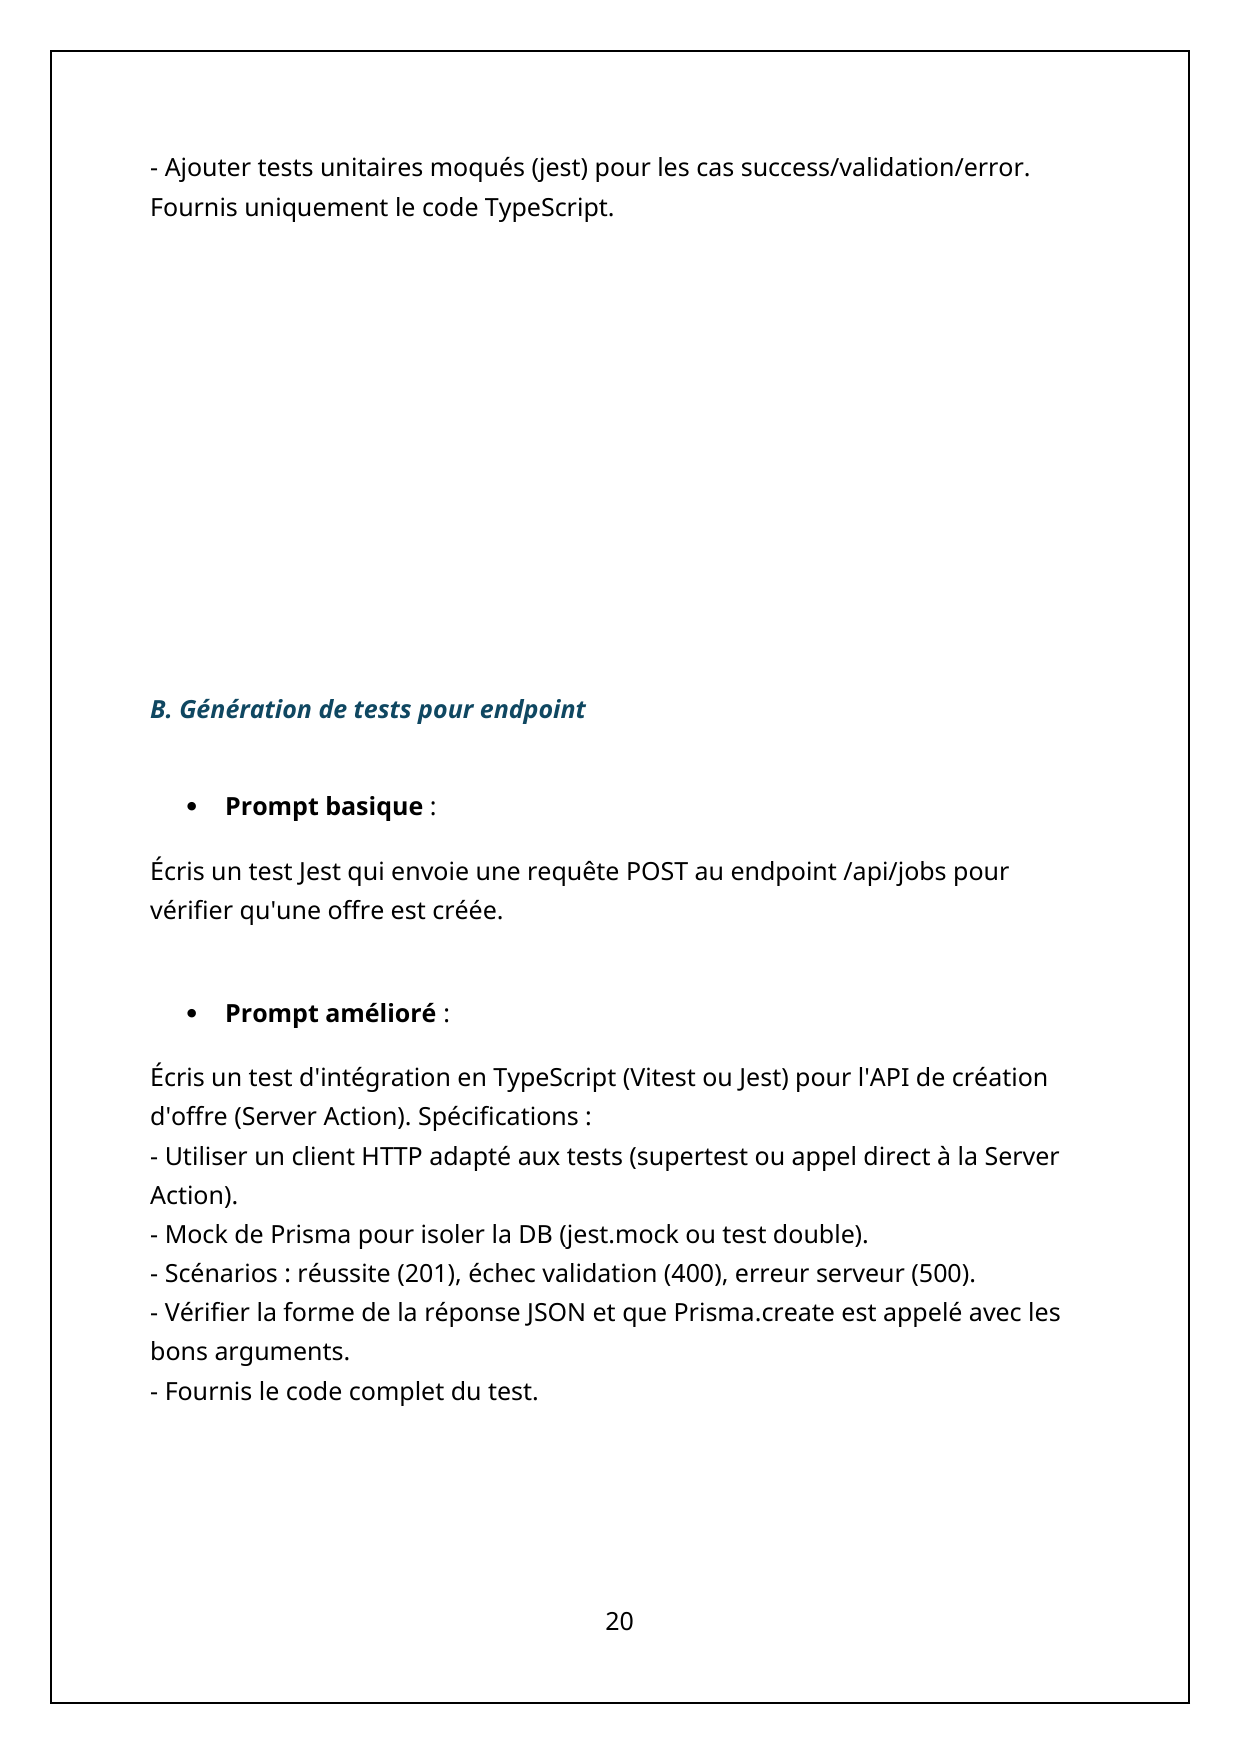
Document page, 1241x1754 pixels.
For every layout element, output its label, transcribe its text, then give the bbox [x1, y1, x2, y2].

subtitle B. Génération de tests pour endpoint [150, 692, 1090, 726]
text - Ajouter tests unitaires moqués (jest) pour les cas success/validation/error. Fournis uniquement le code TypeScript. [150, 150, 1090, 262]
list Prompt basique : [187, 789, 1090, 823]
list Prompt amélioré : [187, 996, 1090, 1030]
text Écris un test d'intégration en TypeScript (Vitest ou Jest) pour l'API de création d'offre (Server Action). Spécifications : - Utiliser un client HTTP adapté aux tests (supertest ou appel direct à la Server Action). - Mock de Prisma pour isoler la DB (jest.mock ou test double). - Scénarios : réussite (201), échec validation (400), erreur serveur (500). - Vérifier la forme de la réponse JSON et que Prisma.create est appelé avec les bons arguments. - Fournis le code complet du test. [150, 1060, 1090, 1446]
text Écris un test Jest qui envoie une requête POST au endpoint /api/jobs pour vérifier qu'une offre est créée. [150, 853, 1090, 966]
